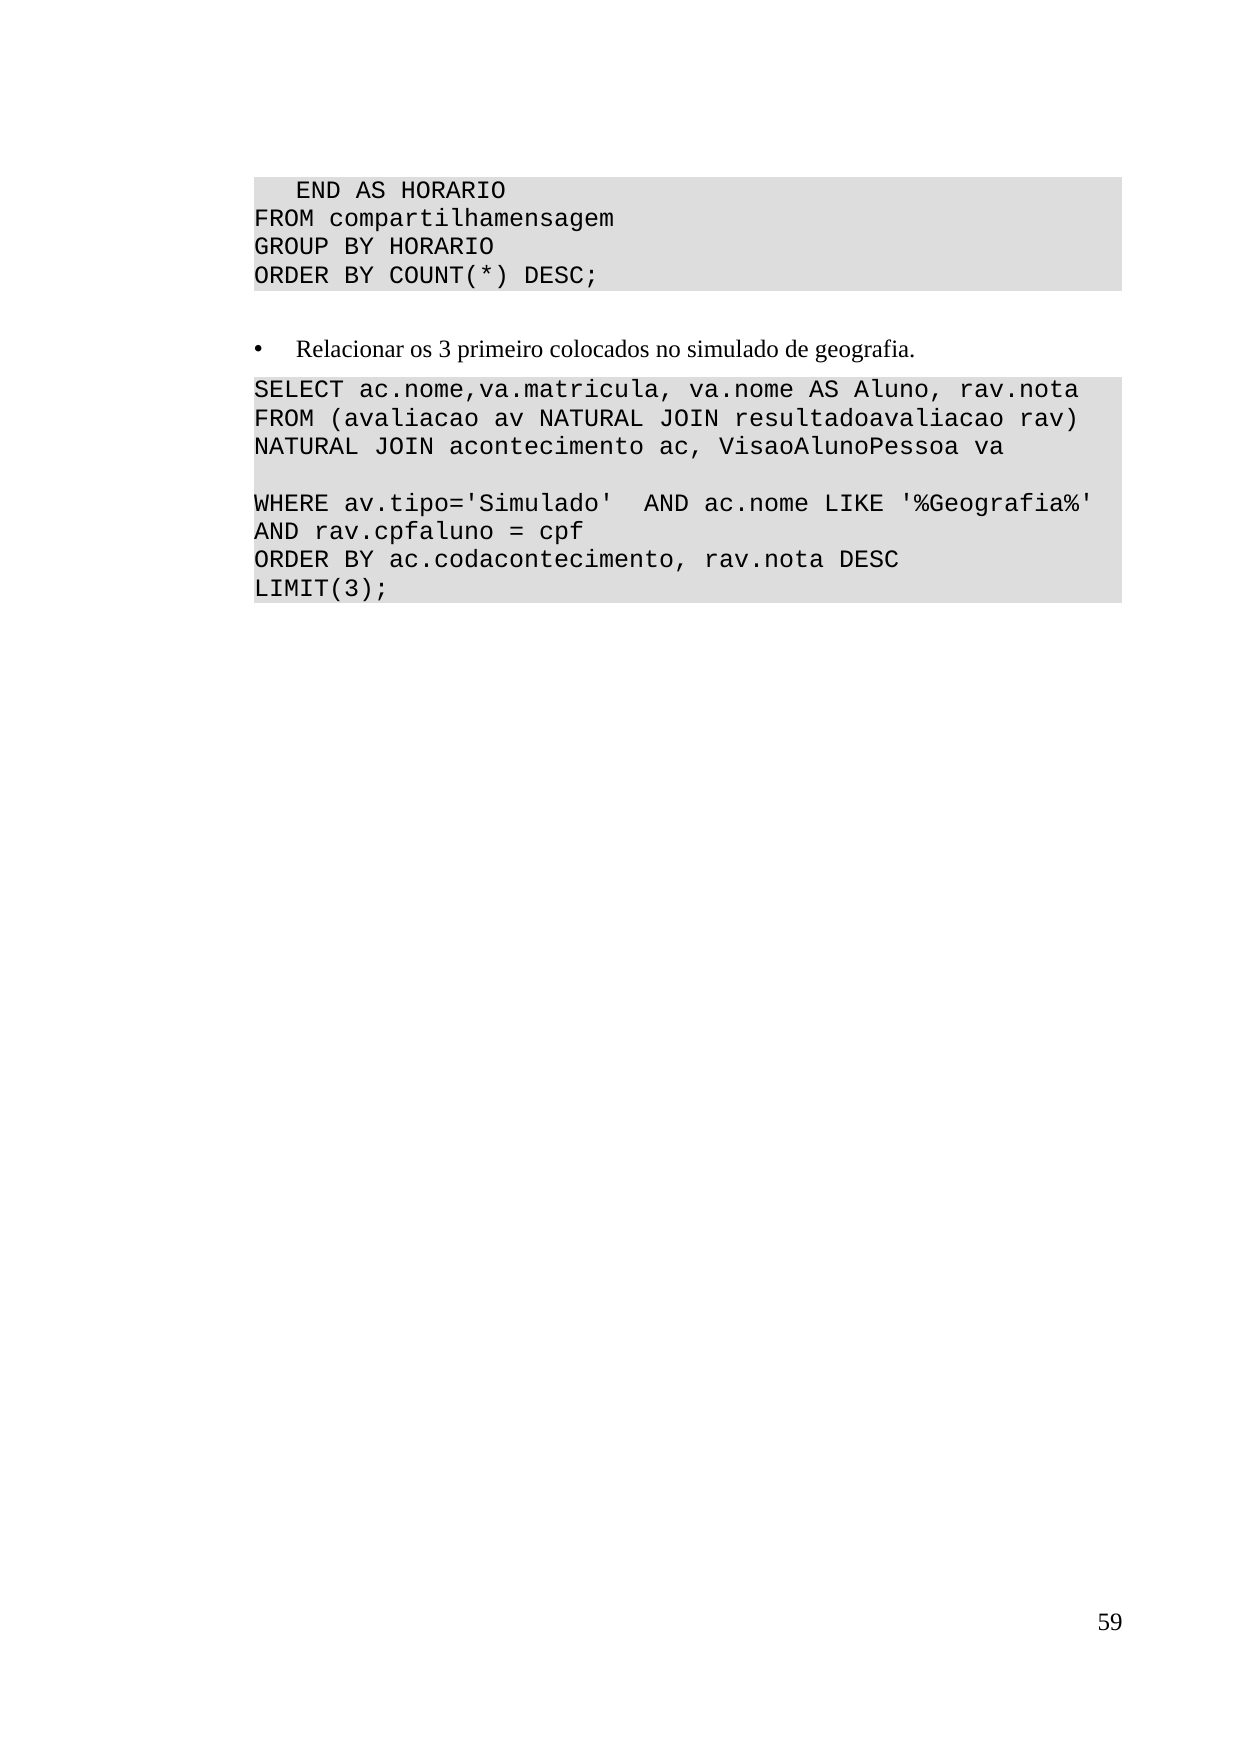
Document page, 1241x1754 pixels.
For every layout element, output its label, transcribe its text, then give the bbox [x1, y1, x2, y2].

text FROM (avaliacao av NATURAL JOIN resultadoavaliacao rav) NATURAL JOIN acontecimento ac, VisaoAlunoPessoa va [254, 405, 1122, 462]
text ORDER BY COUNT(*) DESC; [254, 262, 1122, 291]
text FROM compartilhamensagem [254, 206, 1122, 234]
text LIMIT(3); [254, 575, 1122, 603]
text GROUP BY HORARIO [254, 234, 1122, 262]
text END AS HORARIO [254, 177, 1122, 206]
list Relacionar os 3 primeiro colocados no simulado de geografia. [254, 334, 1122, 362]
text SELECT ac.nome,va.matricula, va.nome AS Aluno, rav.nota [254, 377, 1122, 405]
text WHERE av.tipo='Simulado' AND ac.nome LIKE '%Geografia%' AND rav.cpfaluno = cpf [254, 490, 1122, 547]
text ORDER BY ac.codacontecimento, rav.nota DESC [254, 547, 1122, 575]
